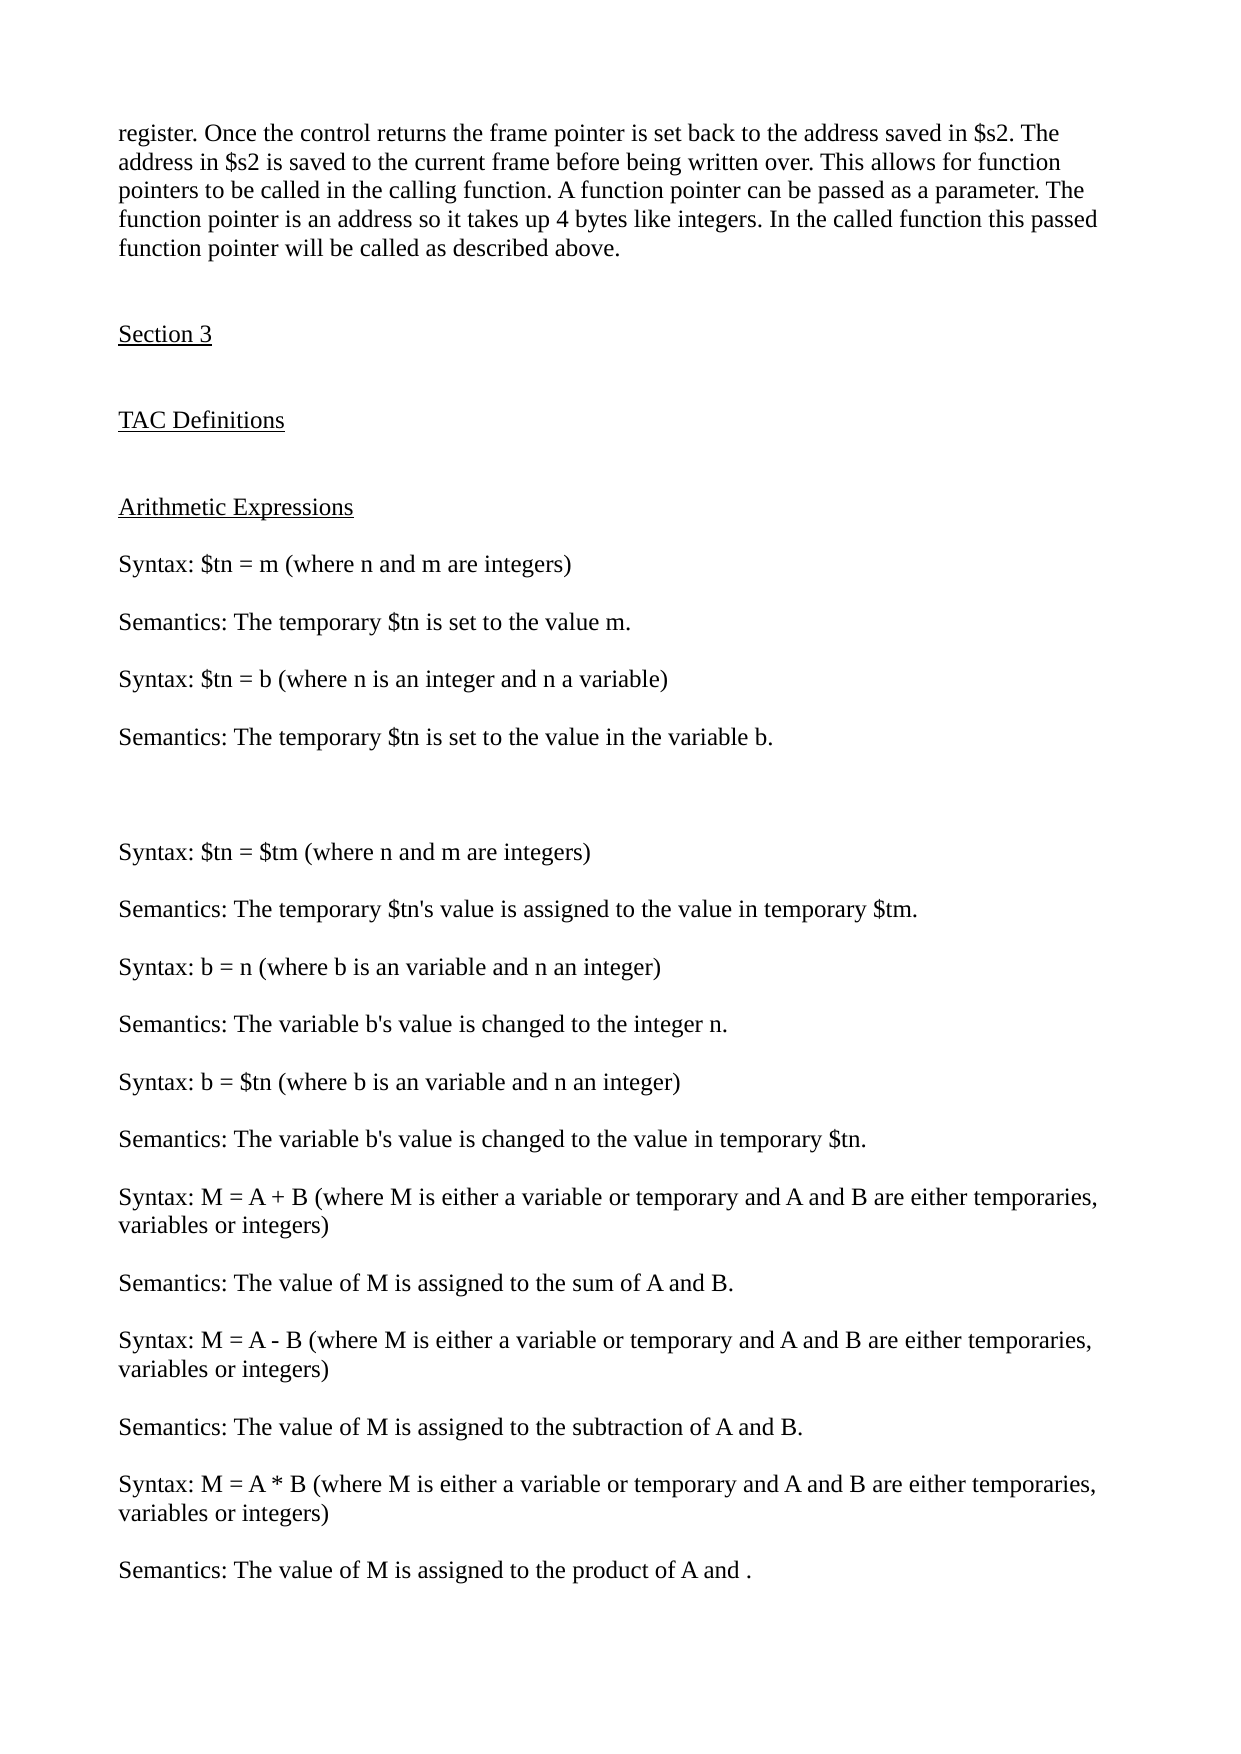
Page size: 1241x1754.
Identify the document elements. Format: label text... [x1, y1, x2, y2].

text Syntax: $tn = $tm (where n and m are integers) [118, 837, 1122, 866]
text Semantics: The temporary $tn is set to the value m. [118, 607, 1122, 636]
text Syntax: M = A + B (where M is either a variable or temporary and A and B are either temporaries, variables or integers) [118, 1182, 1122, 1239]
text Semantics: The value of M is assigned to the sum of A and B. [118, 1268, 1122, 1297]
text Semantics: The value of M is assigned to the product of A and . [118, 1556, 1122, 1584]
text Syntax: b = $tn (where b is an variable and n an integer) [118, 1067, 1122, 1096]
text Semantics: The value of M is assigned to the subtraction of A and B. [118, 1412, 1122, 1441]
text Syntax: $tn = b (where n is an integer and n a variable) [118, 664, 1122, 693]
text Semantics: The variable b's value is changed to the integer n. [118, 1009, 1122, 1038]
text TAC Definitions [118, 406, 1122, 434]
text register. Once the control returns the frame pointer is set back to the address saved in $s2. The address in $s2 is saved to the current frame before being written over. This allows for function pointers to be called in the calling function. A function pointer can be passed as a parameter. The function pointer is an address so it takes up 4 bytes like integers. In the called function this passed function pointer will be called as described above. [118, 118, 1122, 262]
text Syntax: $tn = m (where n and m are integers) [118, 549, 1122, 578]
text Semantics: The temporary $tn is set to the value in the variable b. [118, 722, 1122, 751]
text Syntax: M = A - B (where M is either a variable or temporary and A and B are either temporaries, variables or integers) [118, 1326, 1122, 1383]
text Syntax: M = A * B (where M is either a variable or temporary and A and B are either temporaries, variables or integers) [118, 1469, 1122, 1527]
text Semantics: The temporary $tn's value is assigned to the value in temporary $tm. [118, 894, 1122, 923]
text Syntax: b = n (where b is an variable and n an integer) [118, 952, 1122, 981]
text Semantics: The variable b's value is changed to the value in temporary $tn. [118, 1124, 1122, 1153]
text Section 3 [118, 319, 1122, 348]
text Arithmetic Expressions [118, 492, 1122, 521]
